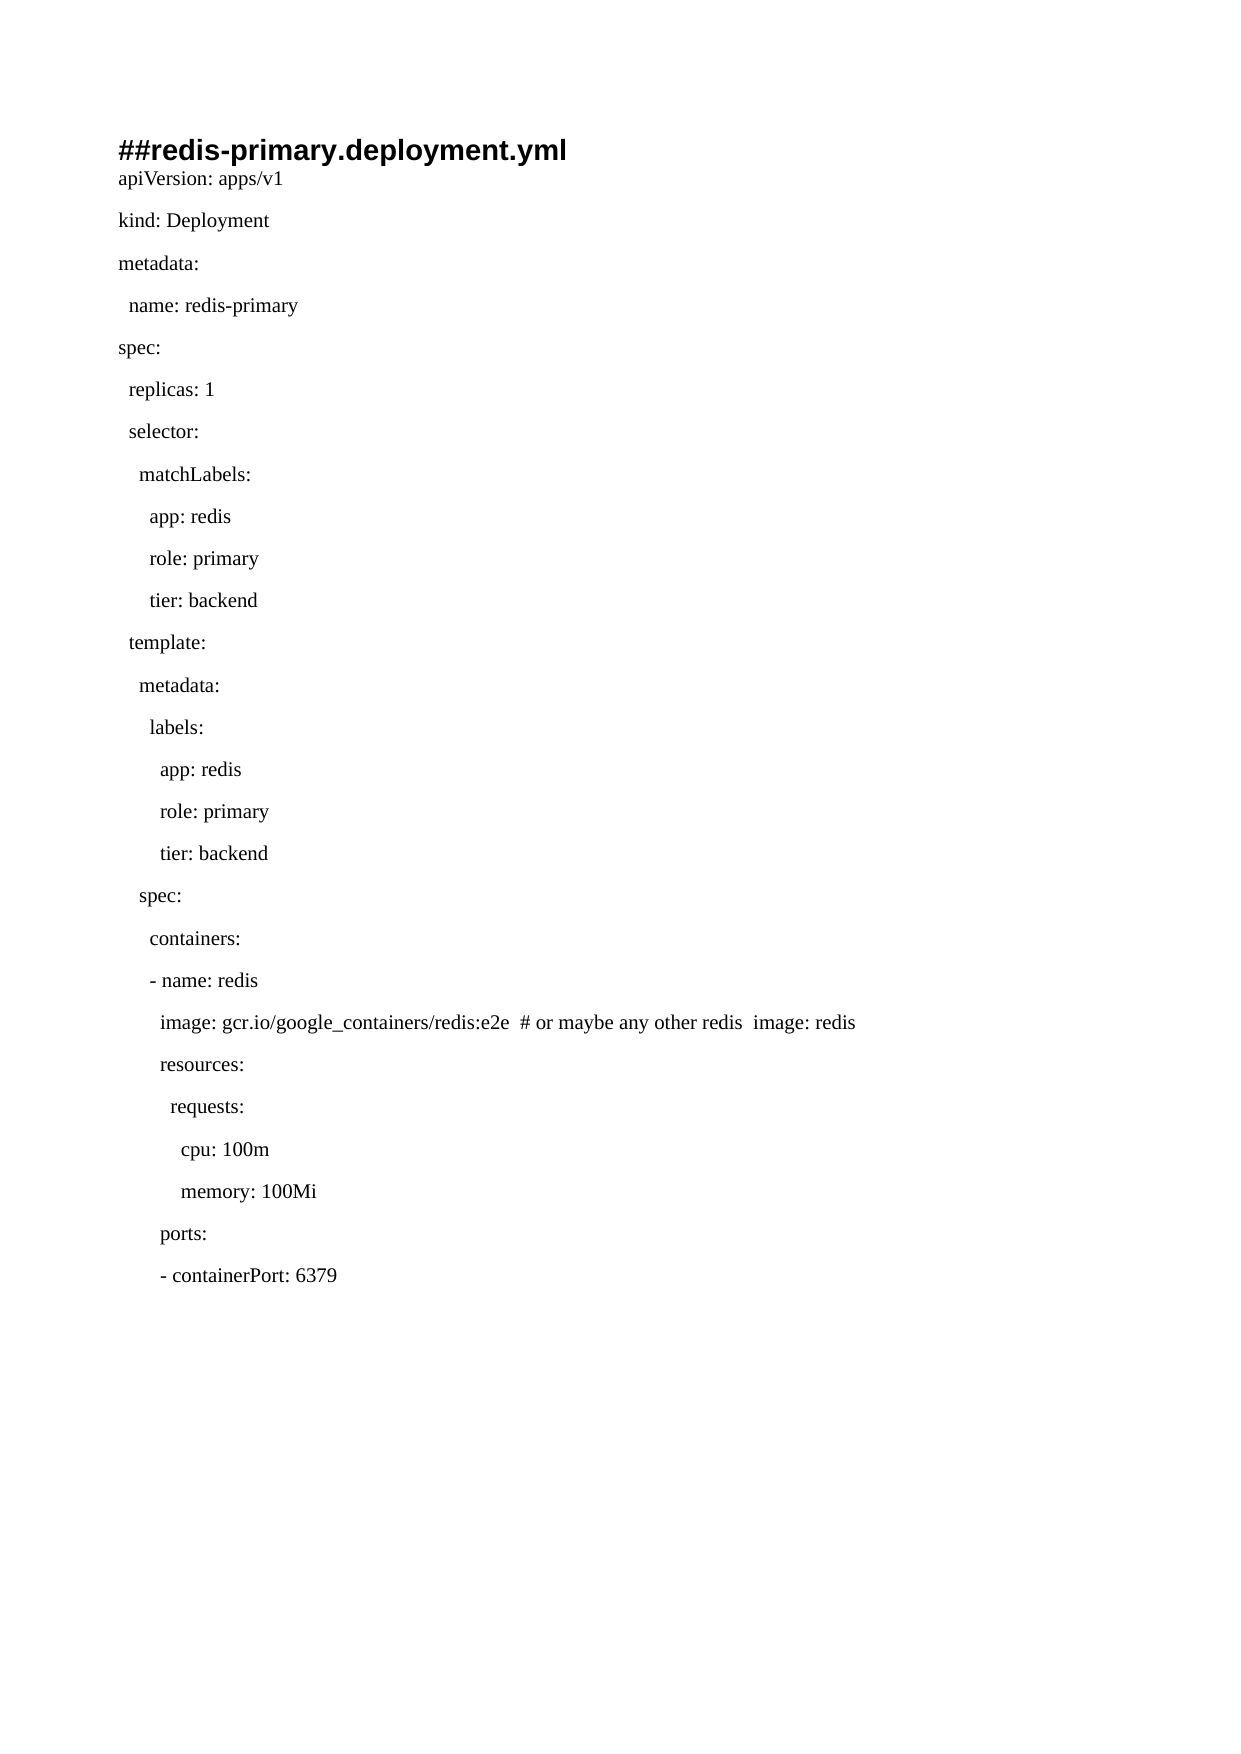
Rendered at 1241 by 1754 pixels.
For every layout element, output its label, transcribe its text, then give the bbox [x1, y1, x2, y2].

text ports: [118, 1221, 1122, 1245]
text metadata: [118, 672, 1122, 697]
text matchLabels: [118, 462, 1122, 486]
text requests: [118, 1094, 1122, 1118]
text spec: [118, 335, 1122, 359]
text containers: [118, 926, 1122, 950]
text - name: redis [118, 968, 1122, 992]
text selector: [118, 419, 1122, 443]
text labels: [118, 715, 1122, 739]
text spec: [118, 883, 1122, 907]
text role: primary [118, 546, 1122, 570]
text app: redis [118, 757, 1122, 781]
text name: redis-primary [118, 293, 1122, 317]
text tier: backend [118, 588, 1122, 612]
text app: redis [118, 504, 1122, 528]
text image: gcr.io/google_containers/redis:e2e # or maybe any other redis image: redis [118, 1010, 1122, 1034]
text template: [118, 630, 1122, 654]
subtitle ##redis-primary.deployment.yml [118, 133, 1122, 166]
text replicas: 1 [118, 377, 1122, 401]
text resources: [118, 1052, 1122, 1076]
text memory: 100Mi [118, 1179, 1122, 1203]
text apiVersion: apps/v1 [118, 166, 1122, 190]
text - containerPort: 6379 [118, 1263, 1122, 1287]
text tier: backend [118, 841, 1122, 865]
text kind: Deployment [118, 208, 1122, 232]
text cpu: 100m [118, 1137, 1122, 1161]
text role: primary [118, 799, 1122, 823]
text metadata: [118, 251, 1122, 275]
